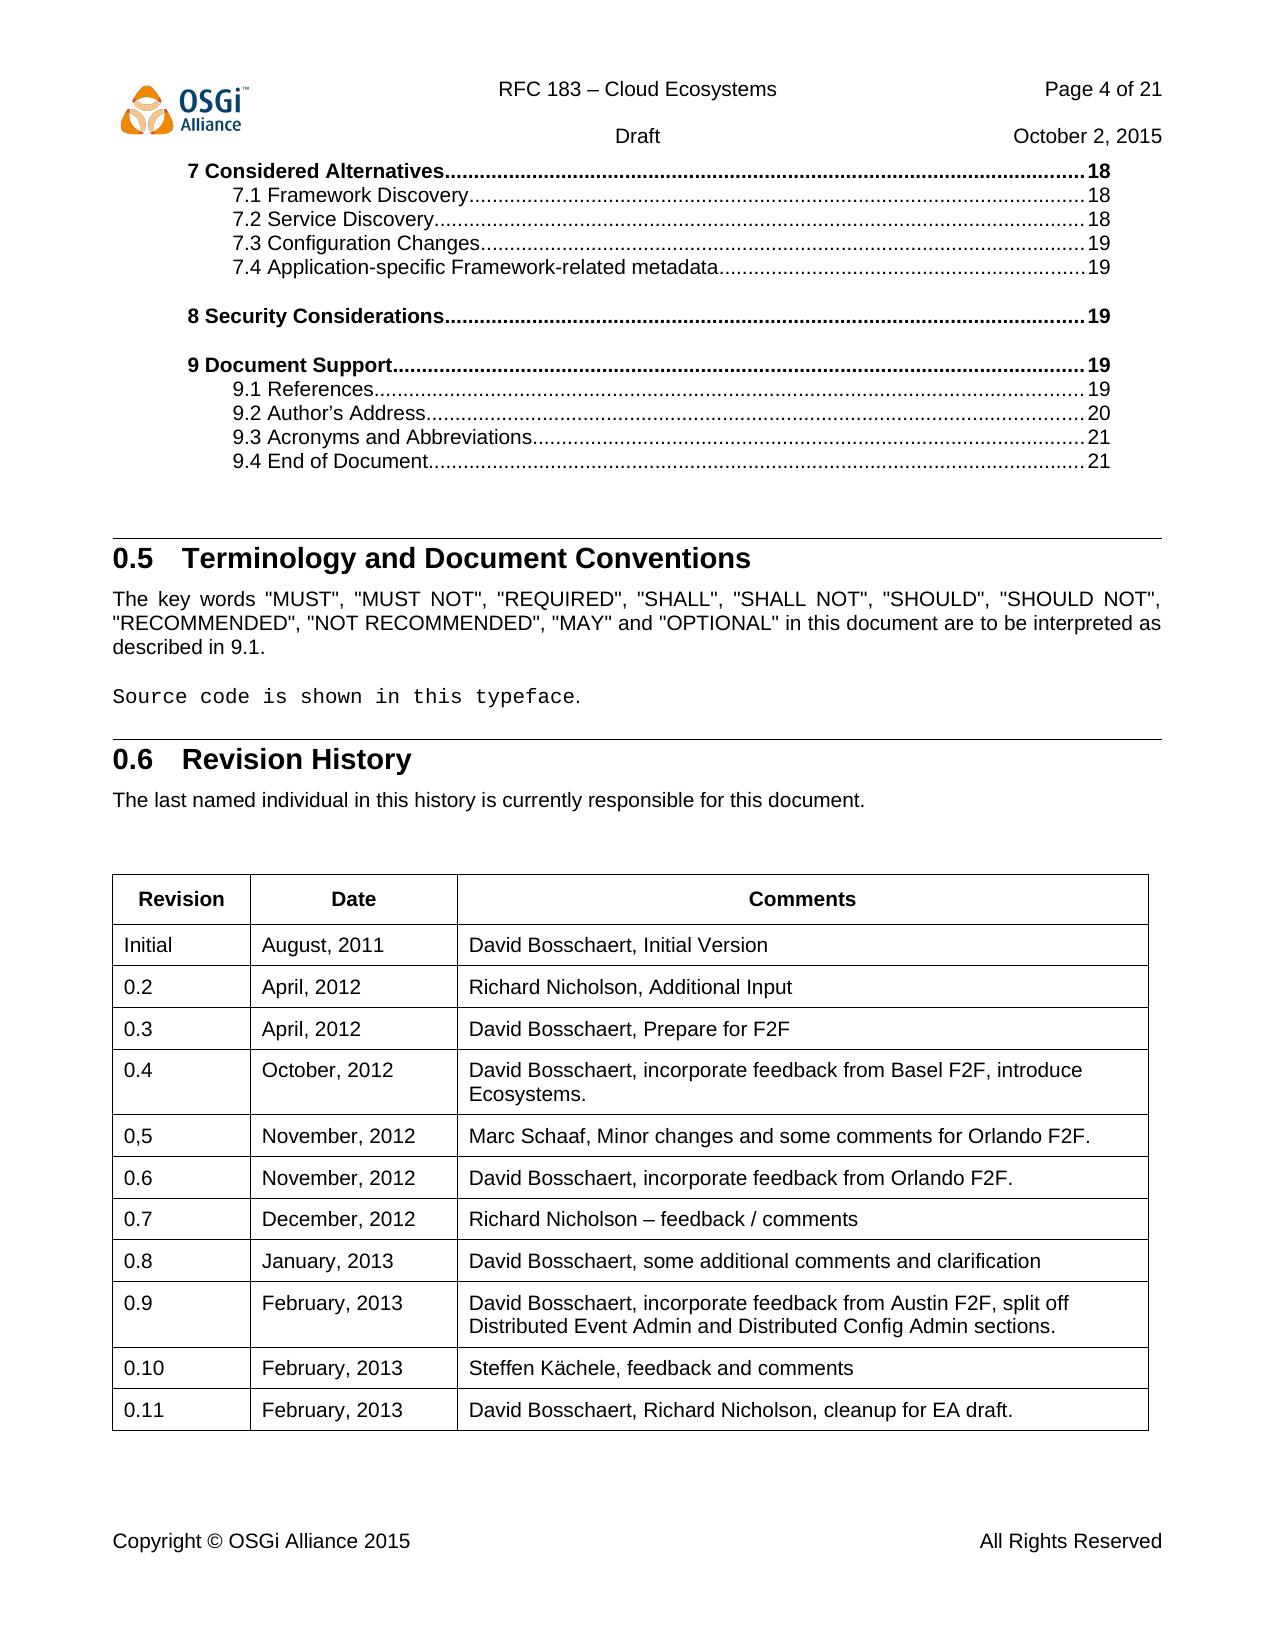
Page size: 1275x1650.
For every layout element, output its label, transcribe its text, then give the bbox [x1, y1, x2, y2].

subtitle Revision History [112, 740, 1162, 776]
table_cell 0.3 [113, 1008, 250, 1049]
table_cell February, 2013 [251, 1282, 457, 1347]
table_cell 0.7 [113, 1199, 250, 1239]
text 7.1 Framework Discovery 18 [232, 183, 1162, 207]
table_cell October, 2012 [251, 1050, 457, 1114]
table_cell 0.2 [113, 966, 250, 1007]
table_cell August, 2011 [251, 925, 457, 965]
text 9.4 End of Document 21 [232, 448, 1162, 472]
text Source code is shown in this typeface. [112, 684, 1162, 710]
text 7.4 Application-specific Framework-related metadata 19 [232, 255, 1162, 279]
table_cell David Bosschaert, Prepare for F2F [458, 1008, 1148, 1049]
table_cell November, 2012 [251, 1115, 457, 1156]
table_header Comments [458, 875, 1148, 924]
table_cell David Bosschaert, Initial Version [458, 925, 1148, 965]
table_cell April, 2012 [251, 966, 457, 1007]
subtitle Terminology and Document Conventions [112, 539, 1162, 575]
table_cell 0.4 [113, 1050, 250, 1114]
text 7.3 Configuration Changes 19 [232, 231, 1162, 255]
table_cell January, 2013 [251, 1240, 457, 1281]
table_cell November, 2012 [251, 1157, 457, 1198]
table_cell David Bosschaert, some additional comments and clarification [458, 1240, 1148, 1281]
table_cell 0.11 [113, 1389, 250, 1430]
table_cell December, 2012 [251, 1199, 457, 1239]
text 7.2 Service Discovery 18 [232, 207, 1162, 231]
table_cell Steffen Kächele, feedback and comments [458, 1348, 1148, 1388]
table_cell Initial [113, 925, 250, 965]
table_cell Richard Nicholson – feedback / comments [458, 1199, 1148, 1239]
text 9.2 Author’s Address 20 [232, 401, 1162, 424]
text 9 Document Support 19 [187, 353, 1162, 377]
text 7 Considered Alternatives 18 [187, 159, 1162, 183]
text 9.1 References 19 [232, 377, 1162, 401]
table_cell February, 2013 [251, 1389, 457, 1430]
table_cell 0,5 [113, 1115, 250, 1156]
table_cell April, 2012 [251, 1008, 457, 1049]
picture [113, 78, 257, 142]
table_cell February, 2013 [251, 1348, 457, 1388]
text 8 Security Considerations 19 [187, 304, 1162, 328]
table_cell 0.8 [113, 1240, 250, 1281]
table_cell David Bosschaert, incorporate feedback from Austin F2F, split off Distributed Event Admin and Distributed Config Admin sections. [458, 1282, 1148, 1347]
text The last named individual in this history is currently responsible for this document. [112, 788, 1162, 812]
table_cell Marc Schaaf, Minor changes and some comments for Orlando F2F. [458, 1115, 1148, 1156]
table_cell 0.9 [113, 1282, 250, 1347]
table_cell David Bosschaert, Richard Nicholson, cleanup for EA draft. [458, 1389, 1148, 1430]
text 9.3 Acronyms and Abbreviations 21 [232, 424, 1162, 448]
table_cell David Bosschaert, incorporate feedback from Orlando F2F. [458, 1157, 1148, 1198]
text The key words "MUST", "MUST NOT", "REQUIRED", "SHALL", "SHALL NOT", "SHOULD", "SHOULD NOT", "RECOMMENDED", "NOT RECOMMENDED", "MAY" and "OPTIONAL" in this document are to be interpreted as described in 9.1. [112, 587, 1162, 659]
table_header Date [251, 875, 457, 924]
table_cell 0.10 [113, 1348, 250, 1388]
table_cell David Bosschaert, incorporate feedback from Basel F2F, introduce Ecosystems. [458, 1050, 1148, 1114]
table_header Revision [113, 875, 250, 924]
table_cell 0.6 [113, 1157, 250, 1198]
table_cell Richard Nicholson, Additional Input [458, 966, 1148, 1007]
